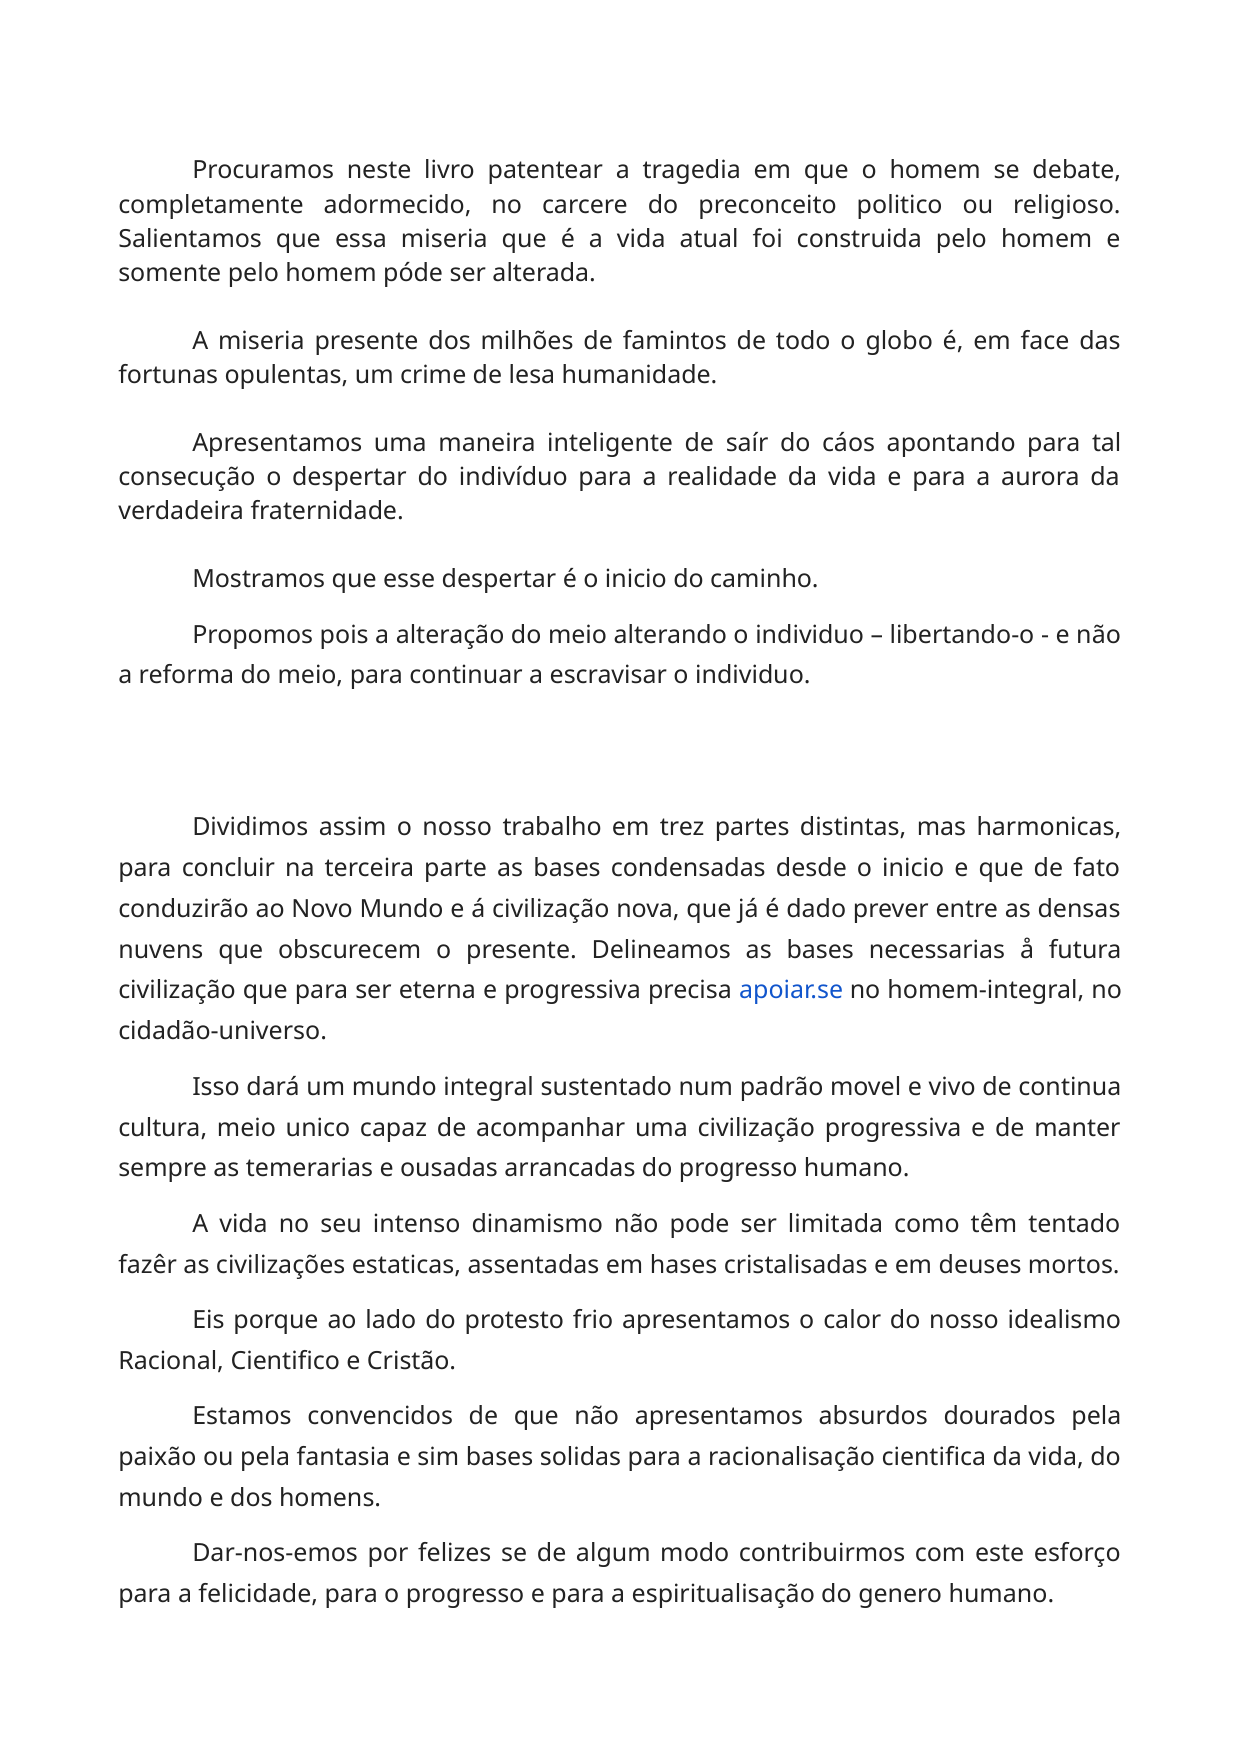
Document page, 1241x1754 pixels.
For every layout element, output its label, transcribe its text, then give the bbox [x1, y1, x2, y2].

text Dividimos assim o nosso trabalho em trez partes distintas, mas harmonicas, para concluir na terceira parte as bases condensadas desde o inicio e que de fato conduzirão ao Novo Mundo e á civilização nova, que já é dado prever entre as densas nuvens que obscurecem o presente. Delineamos as bases necessarias å futura civilização que para ser eterna e progressiva precisa apoiar.se no homem-integral, no cidadão-universo. [118, 768, 1122, 1047]
text Mostramos que esse despertar é o inicio do caminho. [118, 561, 1122, 595]
text Propomos pois a alteração do meio alterando o individuo – libertando-o - e não a reforma do meio, para continuar a escravisar o individuo. [118, 616, 1122, 691]
text Isso dará um mundo integral sustentado num padrão movel e vivo de continua cultura, meio unico capaz de acompanhar uma civilização progressiva e de manter sempre as temerarias e ousadas arrancadas do progresso humano. [118, 1068, 1122, 1184]
text Apresentamos uma maneira inteligente de saír do cáos apontando para tal consecução o despertar do indivíduo para a realidade da vida e para a aurora da verdadeira fraternidade. [118, 425, 1122, 527]
text A vida no seu intenso dinamismo não pode ser limitada como têm tentado fazêr as civilizações estaticas, assentadas em hases cristalisadas e em deuses mortos. [118, 1206, 1122, 1280]
text Estamos convencidos de que não apresentamos absurdos dourados pela paixão ou pela fantasia e sim bases solidas para a racionalisação cientifica da vida, do mundo e dos homens. [118, 1398, 1122, 1514]
text Eis porque ao lado do protesto frio apresentamos o calor do nosso idealismo Racional, Cientifico e Cristão. [118, 1302, 1122, 1377]
text Dar-nos-emos por felizes se de algum modo contribuirmos com este esforço para a felicidade, para o progresso e para a espiritualisação do genero humano. [118, 1535, 1122, 1610]
text Procuramos neste livro patentear a tragedia em que o homem se debate, completamente adormecido, no carcere do preconceito politico ou religioso. Salientamos que essa miseria que é a vida atual foi construida pelo homem e somente pelo homem póde ser alterada. [118, 152, 1122, 288]
text A miseria presente dos milhões de famintos de todo o globo é, em face das fortunas opulentas, um crime de lesa humanidade. [118, 322, 1122, 391]
